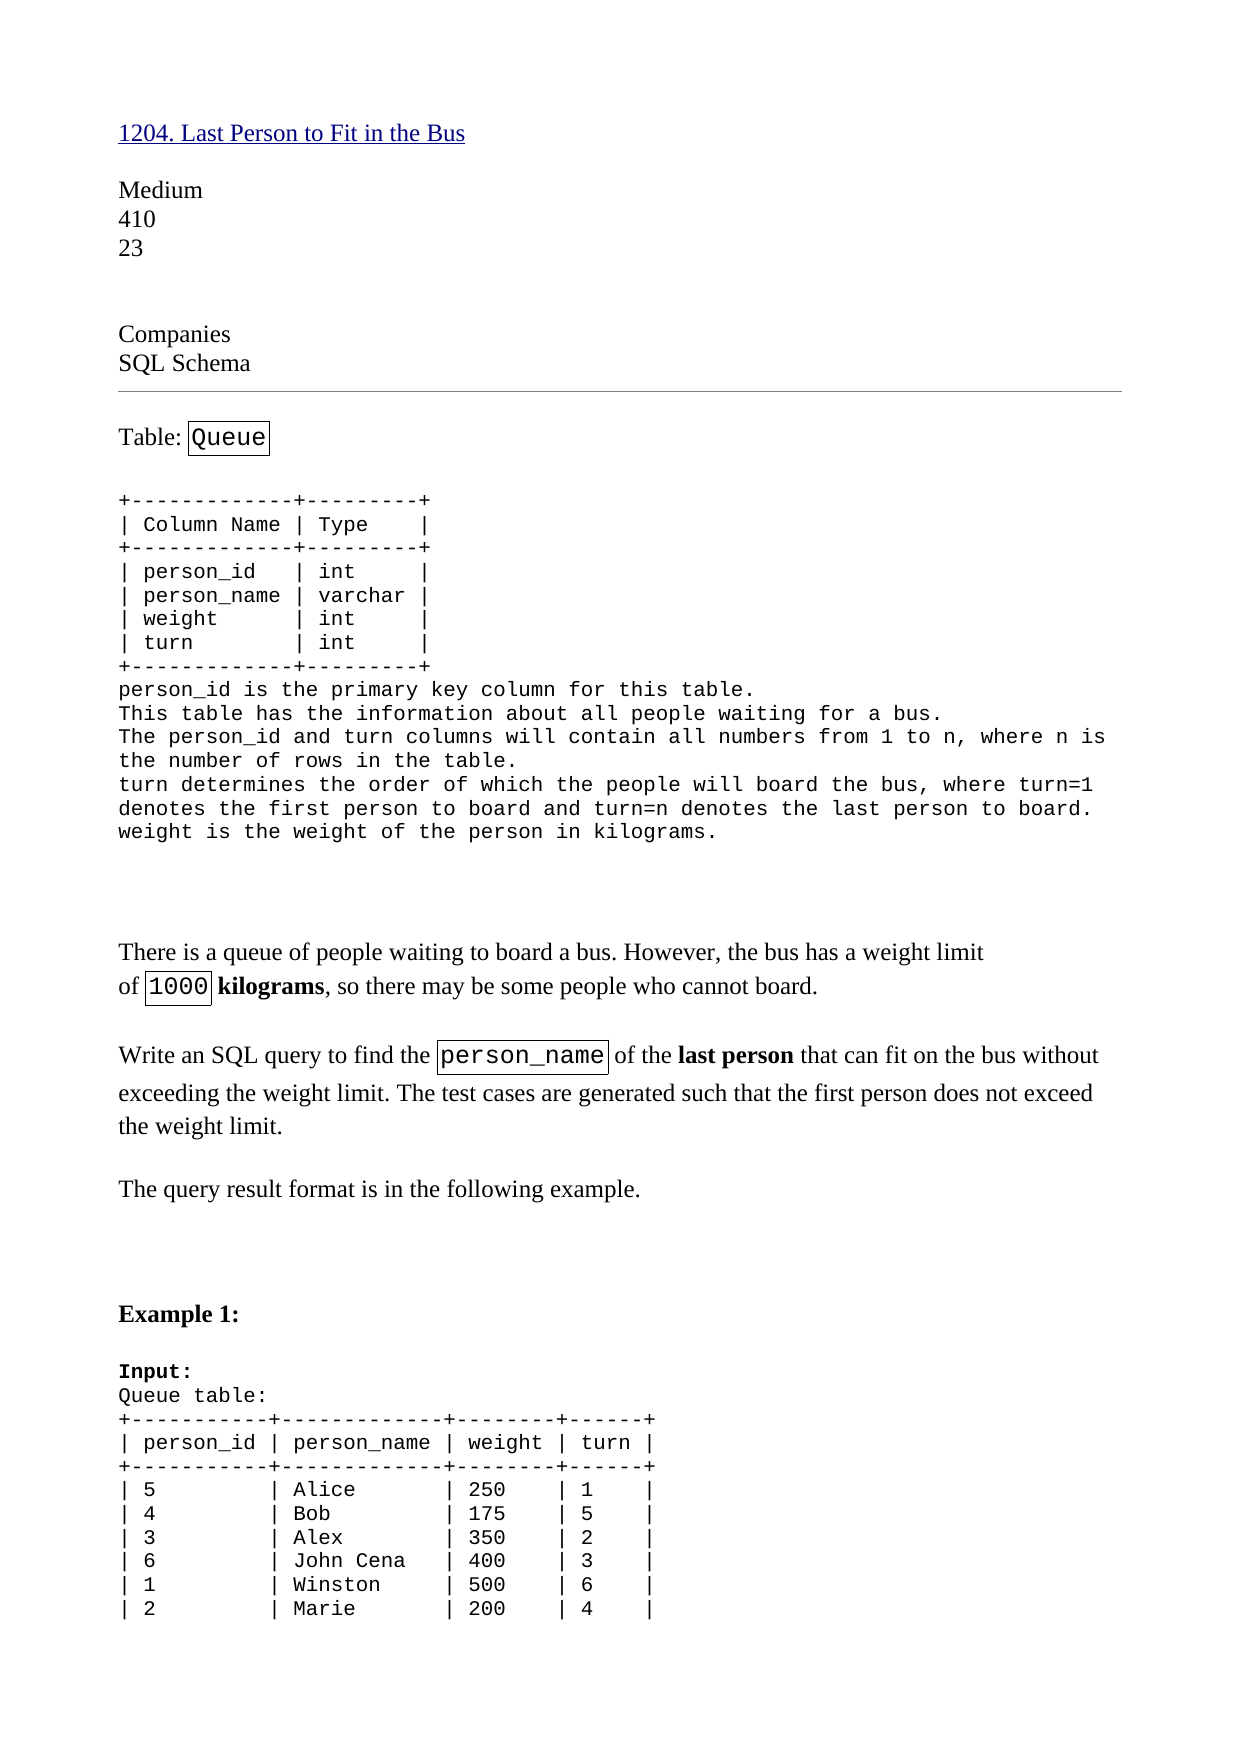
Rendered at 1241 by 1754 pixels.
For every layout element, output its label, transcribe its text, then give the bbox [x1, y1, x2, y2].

text Medium [118, 176, 1122, 204]
text 23 [118, 233, 1122, 262]
text +-----------+-------------+--------+------+ [118, 1456, 1122, 1479]
text The person_id and turn columns will contain all numbers from 1 to n, where n is the number of rows in the table. [118, 727, 1122, 774]
text | 1 | Winston | 500 | 6 | [118, 1574, 1122, 1598]
text SQL Schema [118, 348, 1122, 377]
text [270, 421, 1122, 456]
text Companies [118, 319, 1122, 348]
text 1204. Last Person to Fit in the Bus [118, 118, 1122, 147]
text There is a queue of people waiting to board a bus. However, the bus has a weight limit of 1000 kilograms, so there may be some people who cannot board. [118, 937, 1122, 1005]
text person_id is the primary key column for this table. [118, 679, 1122, 703]
text +-------------+---------+ [118, 537, 1122, 561]
text Queue table: [118, 1385, 1122, 1408]
text | 2 | Marie | 200 | 4 | [118, 1598, 1122, 1621]
text | person_id | person_name | weight | turn | [118, 1432, 1122, 1456]
text +-------------+---------+ [118, 656, 1122, 679]
text | person_name | varchar | [118, 585, 1122, 608]
text | 5 | Alice | 250 | 1 | [118, 1479, 1122, 1503]
text turn determines the order of which the people will board the bus, where turn=1 denotes the first person to board and turn=n denotes the last person to board. [118, 774, 1122, 821]
text weight is the weight of the person in kilograms. [118, 821, 1122, 845]
text | weight | int | [118, 608, 1122, 632]
text The query result format is in the following example. [118, 1174, 1122, 1202]
text 410 [118, 204, 1122, 233]
text +-----------+-------------+--------+------+ [118, 1408, 1122, 1432]
text Table: [118, 421, 188, 456]
text Write an SQL query to find the person_name of the last person that can fit on the bus without exceeding the weight limit. The test cases are generated such that the first person does not exceed the weight limit. [118, 1039, 1122, 1140]
text | 3 | Alex | 350 | 2 | [118, 1527, 1122, 1550]
text | Column Name | Type | [118, 514, 1122, 537]
text | 4 | Bob | 175 | 5 | [118, 1503, 1122, 1527]
text Queue [189, 422, 269, 455]
text Example 1: [118, 1299, 1122, 1327]
text | person_id | int | [118, 561, 1122, 585]
text +-------------+---------+ [118, 490, 1122, 514]
text This table has the information about all people waiting for a bus. [118, 703, 1122, 727]
text Input: [118, 1361, 1122, 1385]
text | turn | int | [118, 632, 1122, 656]
text | 6 | John Cena | 400 | 3 | [118, 1550, 1122, 1574]
